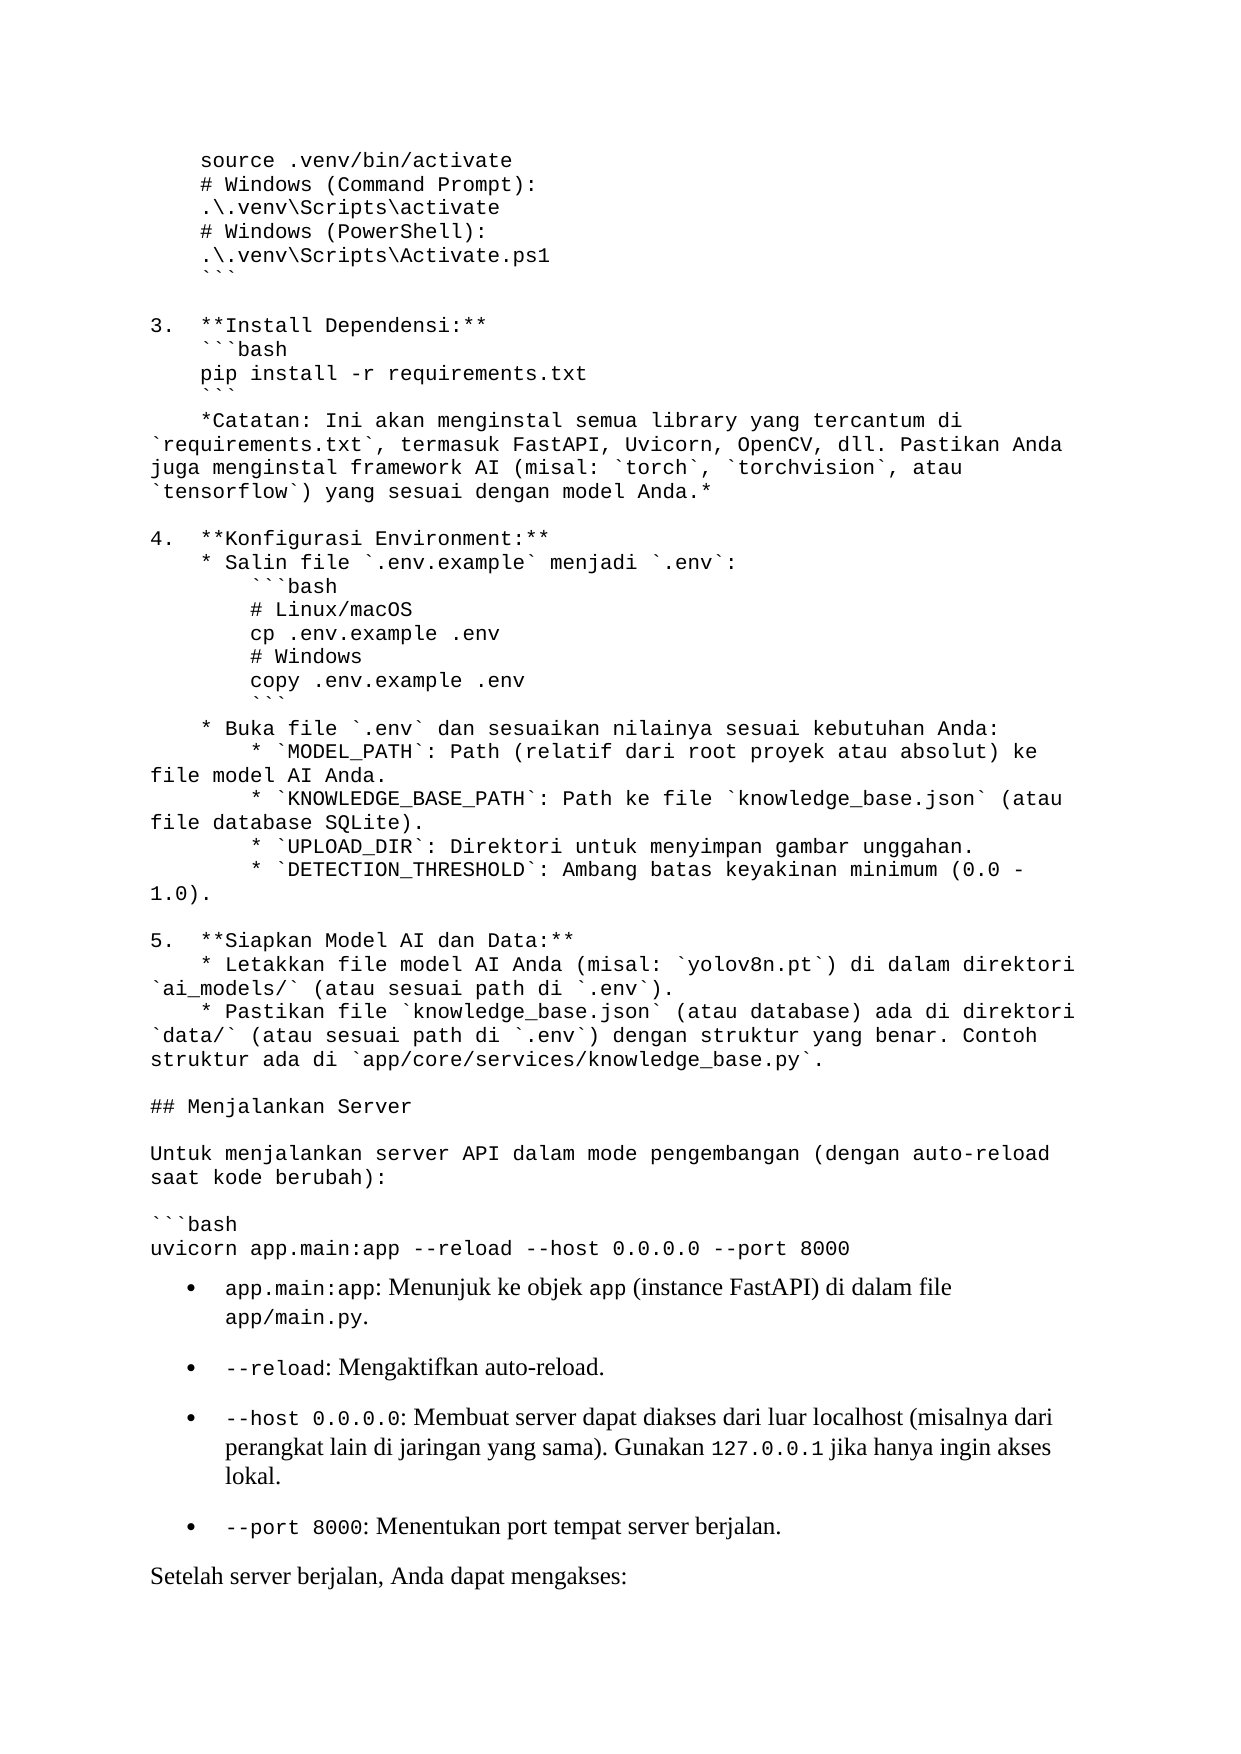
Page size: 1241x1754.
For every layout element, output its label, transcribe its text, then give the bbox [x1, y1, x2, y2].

text ```bash [150, 1214, 1090, 1238]
text # Linux/macOS [150, 599, 1090, 623]
text ```bash [150, 339, 1090, 363]
text * `MODEL_PATH`: Path (relatif dari root proyek atau absolut) ke file model AI Anda. [150, 741, 1090, 788]
text * `KNOWLEDGE_BASE_PATH`: Path ke file `knowledge_base.json` (atau file database SQLite). [150, 788, 1090, 836]
text *Catatan: Ini akan menginstal semua library yang tercantum di `requirements.txt`, termasuk FastAPI, Uvicorn, OpenCV, dll. Pastikan Anda juga menginstal framework AI (misal: `torch`, `torchvision`, atau `tensorflow`) yang sesuai dengan model Anda.* [150, 410, 1090, 505]
text * Pastikan file `knowledge_base.json` (atau database) ada di direktori `data/` (atau sesuai path di `.env`) dengan struktur yang benar. Contoh struktur ada di `app/core/services/knowledge_base.py`. [150, 1001, 1090, 1072]
text ## Menjalankan Server [150, 1096, 1090, 1119]
text * `UPLOAD_DIR`: Direktori untuk menyimpan gambar unggahan. [150, 836, 1090, 859]
text * Buka file `.env` dan sesuaikan nilainya sesuai kebutuhan Anda: [150, 717, 1090, 741]
text * Letakkan file model AI Anda (misal: `yolov8n.pt`) di dalam direktori `ai_models/` (atau sesuai path di `.env`). [150, 954, 1090, 1001]
text # Windows (Command Prompt): [150, 174, 1090, 197]
text copy .env.example .env [150, 670, 1090, 694]
text # Windows [150, 647, 1090, 670]
text 3. **Install Dependensi:** [150, 316, 1090, 339]
text pip install -r requirements.txt [150, 363, 1090, 386]
list --host 0.0.0.0: Membuat server dapat diakses dari luar localhost (misalnya dari perangkat lain di jaringan yang sama). Gunakan 127.0.0.1 jika hanya ingin akses lokal. [187, 1402, 1090, 1490]
text * `DETECTION_THRESHOLD`: Ambang batas keyakinan minimum (0.0 - 1.0). [150, 859, 1090, 907]
text * Salin file `.env.example` menjadi `.env`: [150, 552, 1090, 576]
text ``` [150, 386, 1090, 410]
text cp .env.example .env [150, 623, 1090, 647]
text ``` [150, 268, 1090, 292]
text # Windows (PowerShell): [150, 221, 1090, 244]
text 5. **Siapkan Model AI dan Data:** [150, 930, 1090, 954]
list app.main:app: Menunjuk ke objek app (instance FastAPI) di dalam file app/main.py. [187, 1272, 1090, 1331]
text ``` [150, 694, 1090, 717]
list --port 8000: Menentukan port tempat server berjalan. [187, 1511, 1090, 1541]
text ```bash [150, 576, 1090, 599]
text .\.venv\Scripts\activate [150, 197, 1090, 221]
text .\.venv\Scripts\Activate.ps1 [150, 244, 1090, 268]
list --reload: Mengaktifkan auto-reload. [187, 1352, 1090, 1381]
text 4. **Konfigurasi Environment:** [150, 528, 1090, 552]
text Untuk menjalankan server API dalam mode pengembangan (dengan auto-reload saat kode berubah): [150, 1143, 1090, 1190]
text Setelah server berjalan, Anda dapat mengakses: [150, 1561, 1090, 1590]
text source .venv/bin/activate [150, 150, 1090, 174]
text uvicorn app.main:app --reload --host 0.0.0.0 --port 8000 [150, 1238, 1090, 1261]
